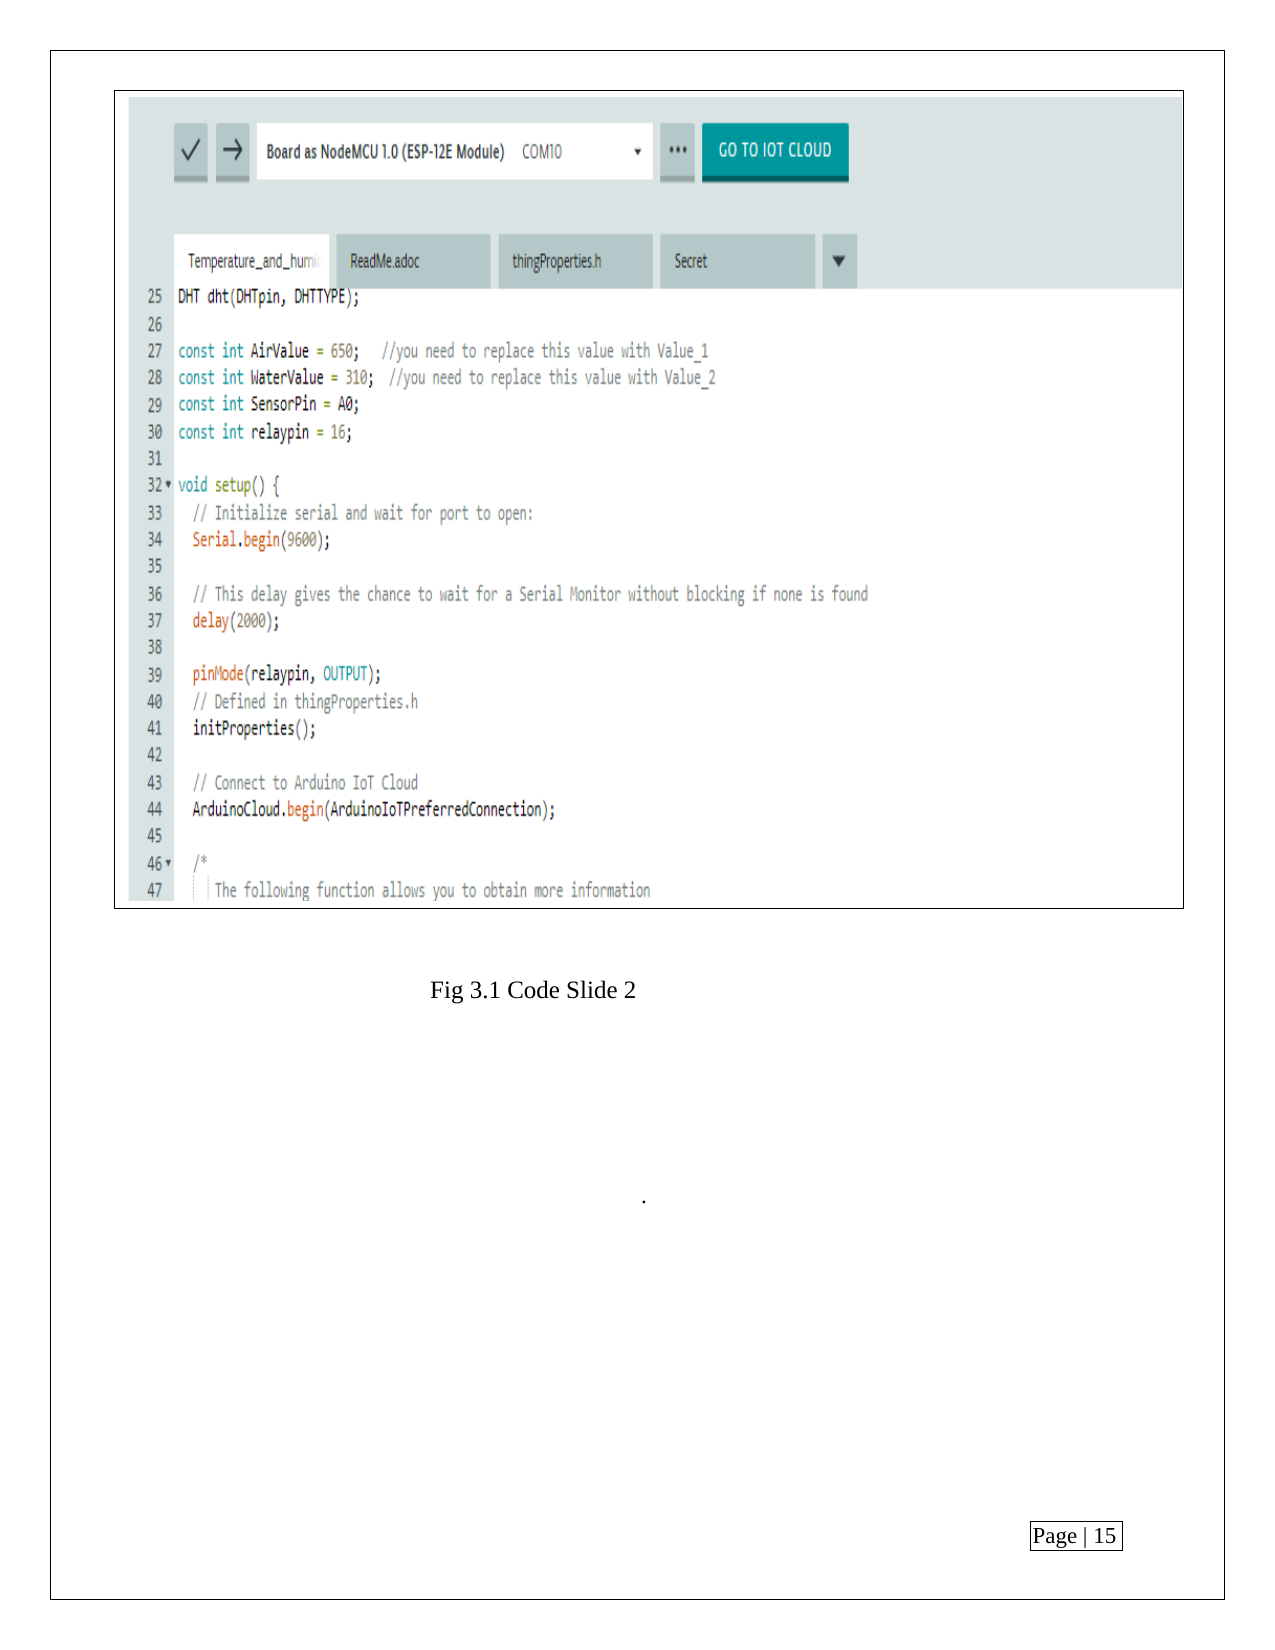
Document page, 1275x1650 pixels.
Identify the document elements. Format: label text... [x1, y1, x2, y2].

table_cell Fig 3.1 Code Slide 2 [133, 909, 641, 1208]
table_cell . [641, 909, 1148, 1208]
picture [128, 97, 1182, 901]
